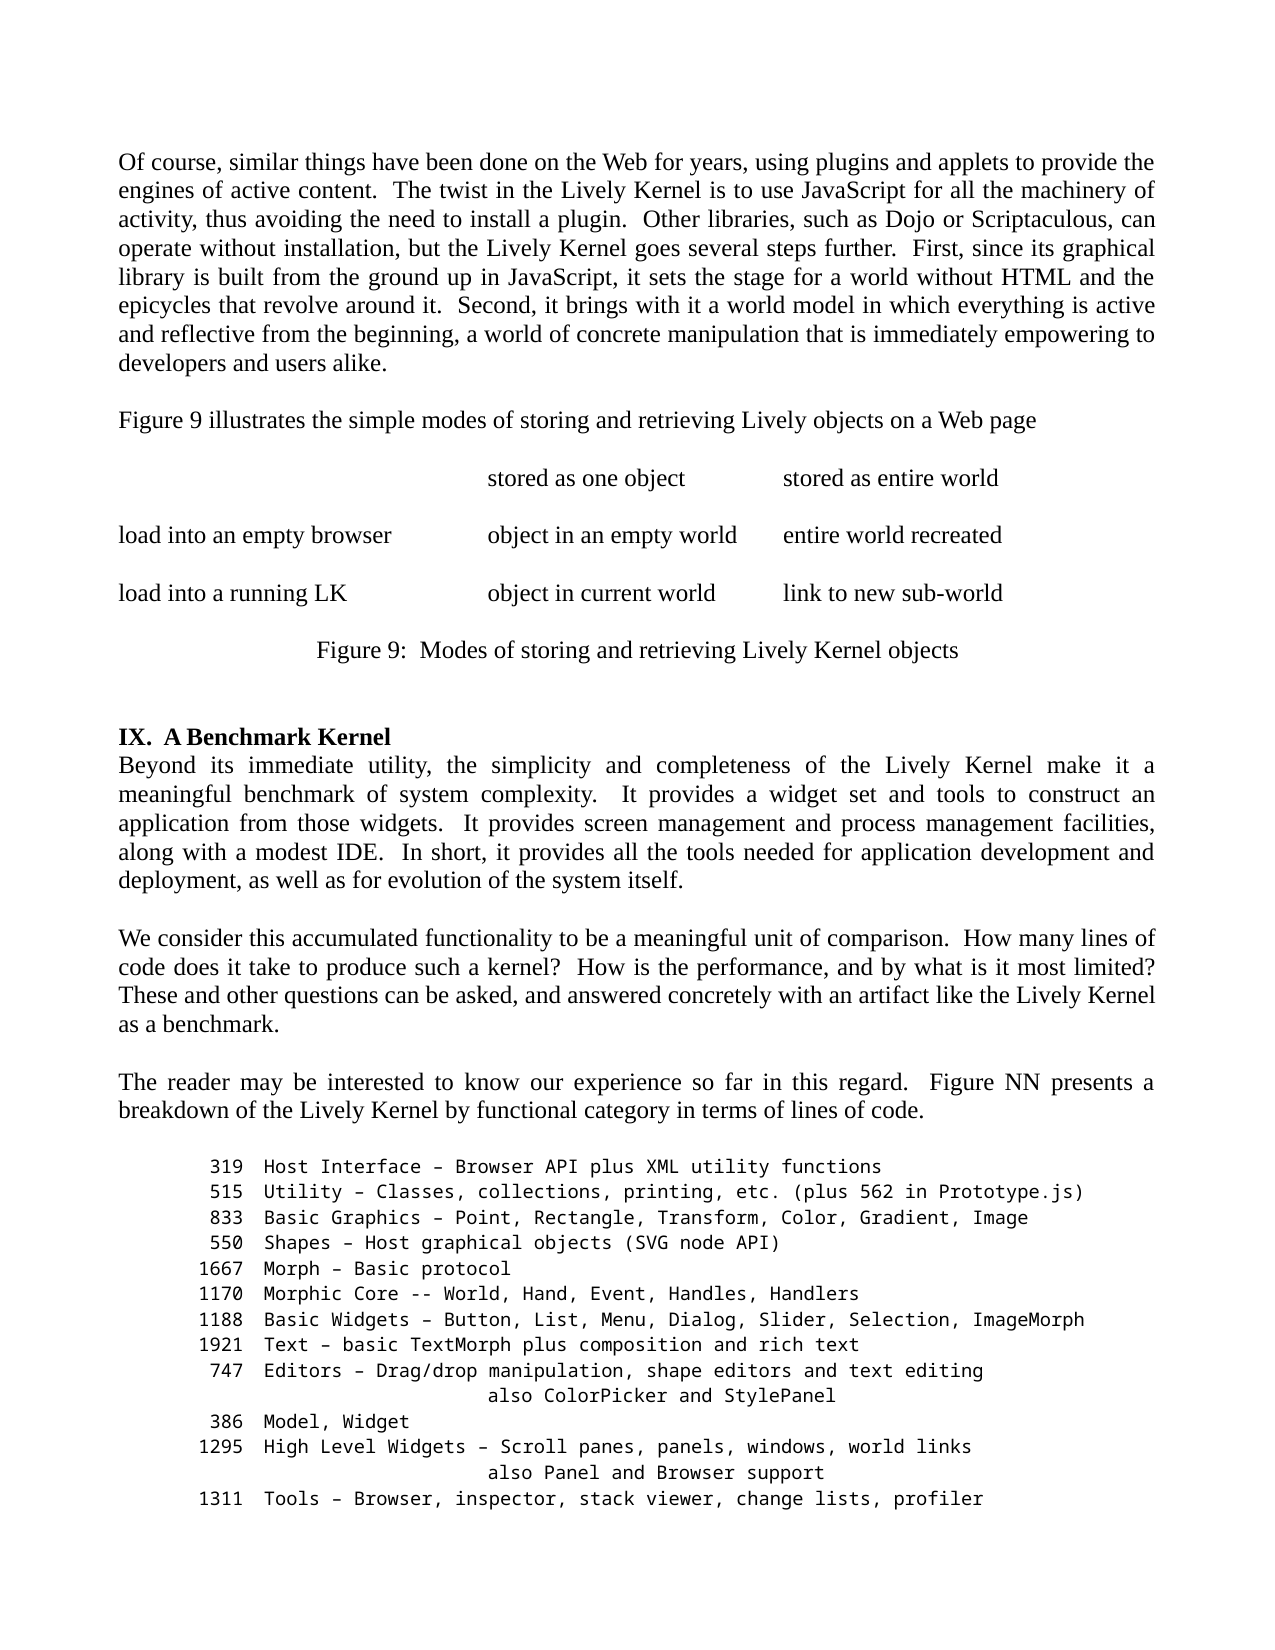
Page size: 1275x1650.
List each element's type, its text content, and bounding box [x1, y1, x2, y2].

text We consider this accumulated functionality to be a meaningful unit of comparison. How many lines of code does it take to produce such a kernel? How is the performance, and by what is it most limited? These and other questions can be asked, and answered concretely with an artifact like the Lively Kernel as a benchmark. [118, 923, 1157, 1038]
text Beyond its immediate utility, the simplicity and completeness of the Lively Kernel make it a meaningful benchmark of system complexity. It provides a widget set and tools to construct an application from those widgets. It provides screen management and process management facilities, along with a modest IDE. In short, it provides all the tools needed for application development and deployment, as well as for evolution of the system itself. [118, 751, 1157, 894]
text 1311 Tools – Browser, inspector, stack viewer, change lists, profiler [118, 1485, 1157, 1510]
text 550 Shapes – Host graphical objects (SVG node API) [118, 1230, 1157, 1255]
text stored as one object stored as entire world [118, 463, 1157, 492]
text 747 Editors – Drag/drop manipulation, shape editors and text editing [118, 1357, 1157, 1383]
text 1921 Text – basic TextMorph plus composition and rich text [118, 1332, 1157, 1357]
text also ColorPicker and StylePanel [118, 1383, 1157, 1408]
text 386 Model, Widget [118, 1408, 1157, 1434]
text load into an empty browser object in an empty world entire world recreated [118, 521, 1157, 549]
text 1188 Basic Widgets – Button, List, Menu, Dialog, Slider, Selection, ImageMorph [118, 1306, 1157, 1332]
text 1295 High Level Widgets – Scroll panes, panels, windows, world links [118, 1434, 1157, 1459]
text 1170 Morphic Core -- World, Hand, Event, Handles, Handlers [118, 1281, 1157, 1306]
text also Panel and Browser support [118, 1459, 1157, 1485]
text Figure 9 illustrates the simple modes of storing and retrieving Lively objects on a Web page [118, 406, 1157, 434]
text 1667 Morph – Basic protocol [118, 1255, 1157, 1281]
text Figure 9: Modes of storing and retrieving Lively Kernel objects [118, 636, 1157, 664]
text The reader may be interested to know our experience so far in this regard. Figure NN presents a breakdown of the Lively Kernel by functional category in terms of lines of code. [118, 1067, 1157, 1124]
text load into a running LK object in current world link to new sub-world [118, 578, 1157, 607]
text 319 Host Interface – Browser API plus XML utility functions [118, 1153, 1157, 1179]
text 515 Utility – Classes, collections, printing, etc. (plus 562 in Prototype.js) [118, 1179, 1157, 1204]
text Of course, similar things have been done on the Web for years, using plugins and applets to provide the engines of active content. The twist in the Lively Kernel is to use JavaScript for all the machinery of activity, thus avoiding the need to install a plugin. Other libraries, such as Dojo or Scriptaculous, can operate without installation, but the Lively Kernel goes several steps further. First, since its graphical library is built from the ground up in JavaScript, it sets the stage for a world without HTML and the epicycles that revolve around it. Second, it brings with it a world model in which everything is active and reflective from the beginning, a world of concrete manipulation that is immediately empowering to developers and users alike. [118, 147, 1157, 377]
text 833 Basic Graphics – Point, Rectangle, Transform, Color, Gradient, Image [118, 1204, 1157, 1230]
text IX. A Benchmark Kernel [118, 722, 1157, 751]
